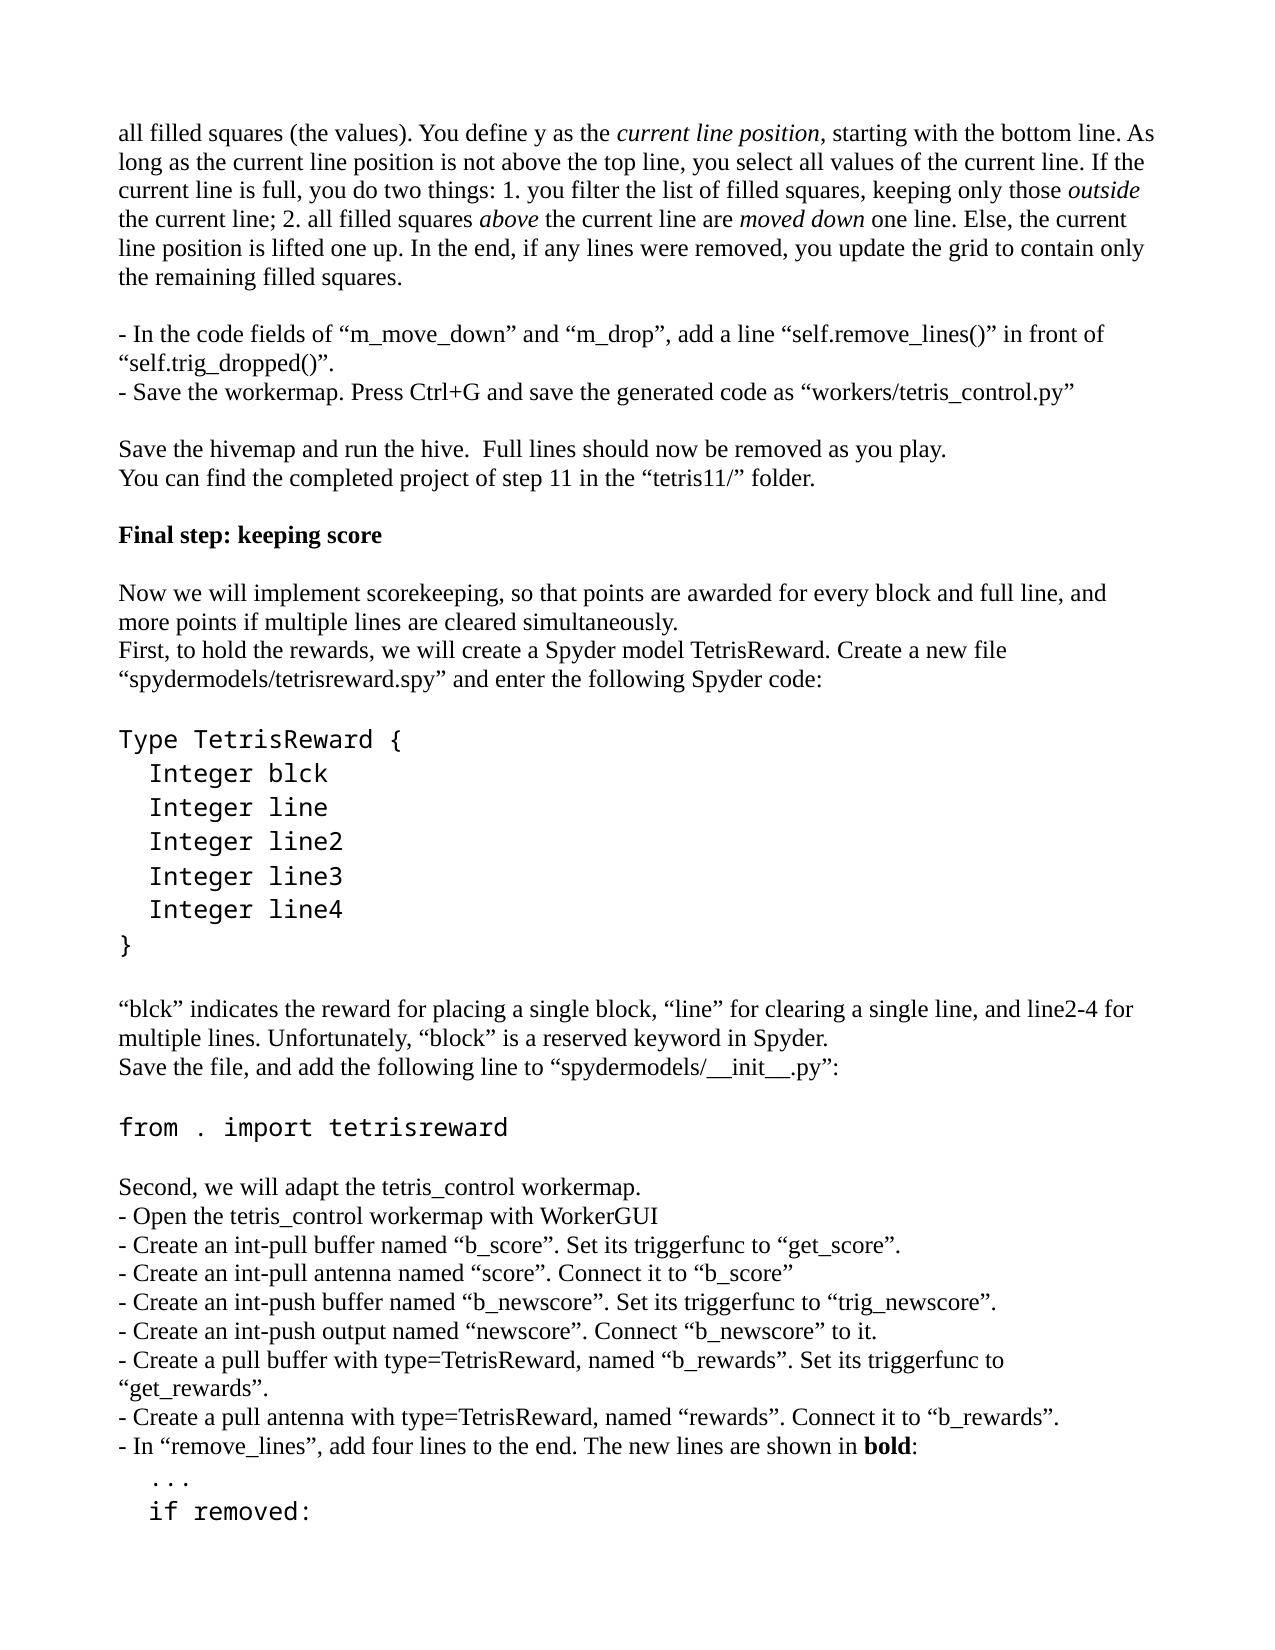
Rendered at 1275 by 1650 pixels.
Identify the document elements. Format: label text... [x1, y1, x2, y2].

text all filled squares (the values). You define y as the current line position, starting with the bottom line. As long as the current line position is not above the top line, you select all values of the current line. If the current line is full, you do two things: 1. you filter the list of filled squares, keeping only those outside the current line; 2. all filled squares above the current line are moved down one line. Else, the current line position is lifted one up. In the end, if any lines were removed, you update the grid to contain only the remaining filled squares. [118, 118, 1157, 291]
text - Create an int-push buffer named “b_newscore”. Set its triggerfunc to “trig_newscore”. [118, 1287, 1157, 1316]
text - Create a pull antenna with type=TetrisReward, named “rewards”. Connect it to “b_rewards”. [118, 1402, 1157, 1431]
text ... [118, 1460, 1157, 1494]
text if removed: [118, 1494, 1157, 1528]
text Save the hivemap and run the hive. Full lines should now be removed as you play. [118, 434, 1157, 463]
text - Create a pull buffer with type=TetrisReward, named “b_rewards”. Set its triggerfunc to “get_rewards”. [118, 1345, 1157, 1402]
text First, to hold the rewards, we will create a Spyder model TetrisReward. Create a new file “spydermodels/tetrisreward.spy” and enter the following Spyder code: [118, 636, 1157, 693]
text - In the code fields of “m_move_down” and “m_drop”, add a line “self.remove_lines()” in front of “self.trig_dropped()”. [118, 319, 1157, 377]
text - Create an int-pull antenna named “score”. Connect it to “b_score” [118, 1258, 1157, 1287]
text - In “remove_lines”, add four lines to the end. The new lines are shown in bold: [118, 1431, 1157, 1460]
text - Open the tetris_control workermap with WorkerGUI [118, 1201, 1157, 1230]
text - Create an int-pull buffer named “b_score”. Set its triggerfunc to “get_score”. [118, 1230, 1157, 1258]
text Final step: keeping score [118, 521, 1157, 549]
text Integer blck [118, 756, 1157, 790]
text Integer line2 [118, 824, 1157, 858]
text } [118, 926, 1157, 960]
text Save the file, and add the following line to “spydermodels/__init__.py”: [118, 1052, 1157, 1081]
text You can find the completed project of step 11 in the “tetris11/” folder. [118, 463, 1157, 492]
text from . import tetrisreward [118, 1109, 1157, 1143]
text Now we will implement scorekeeping, so that points are awarded for every block and full line, and more points if multiple lines are cleared simultaneously. [118, 578, 1157, 636]
text Type TetrisReward { [118, 722, 1157, 756]
text Integer line3 [118, 858, 1157, 892]
text “blck” indicates the reward for placing a single block, “line” for clearing a single line, and line2-4 for multiple lines. Unfortunately, “block” is a reserved keyword in Spyder. [118, 994, 1157, 1052]
text Second, we will adapt the tetris_control workermap. [118, 1172, 1157, 1201]
text - Save the workermap. Press Ctrl+G and save the generated code as “workers/tetris_control.py” [118, 377, 1157, 406]
text Integer line4 [118, 892, 1157, 926]
text Integer line [118, 790, 1157, 824]
text - Create an int-push output named “newscore”. Connect “b_newscore” to it. [118, 1316, 1157, 1345]
